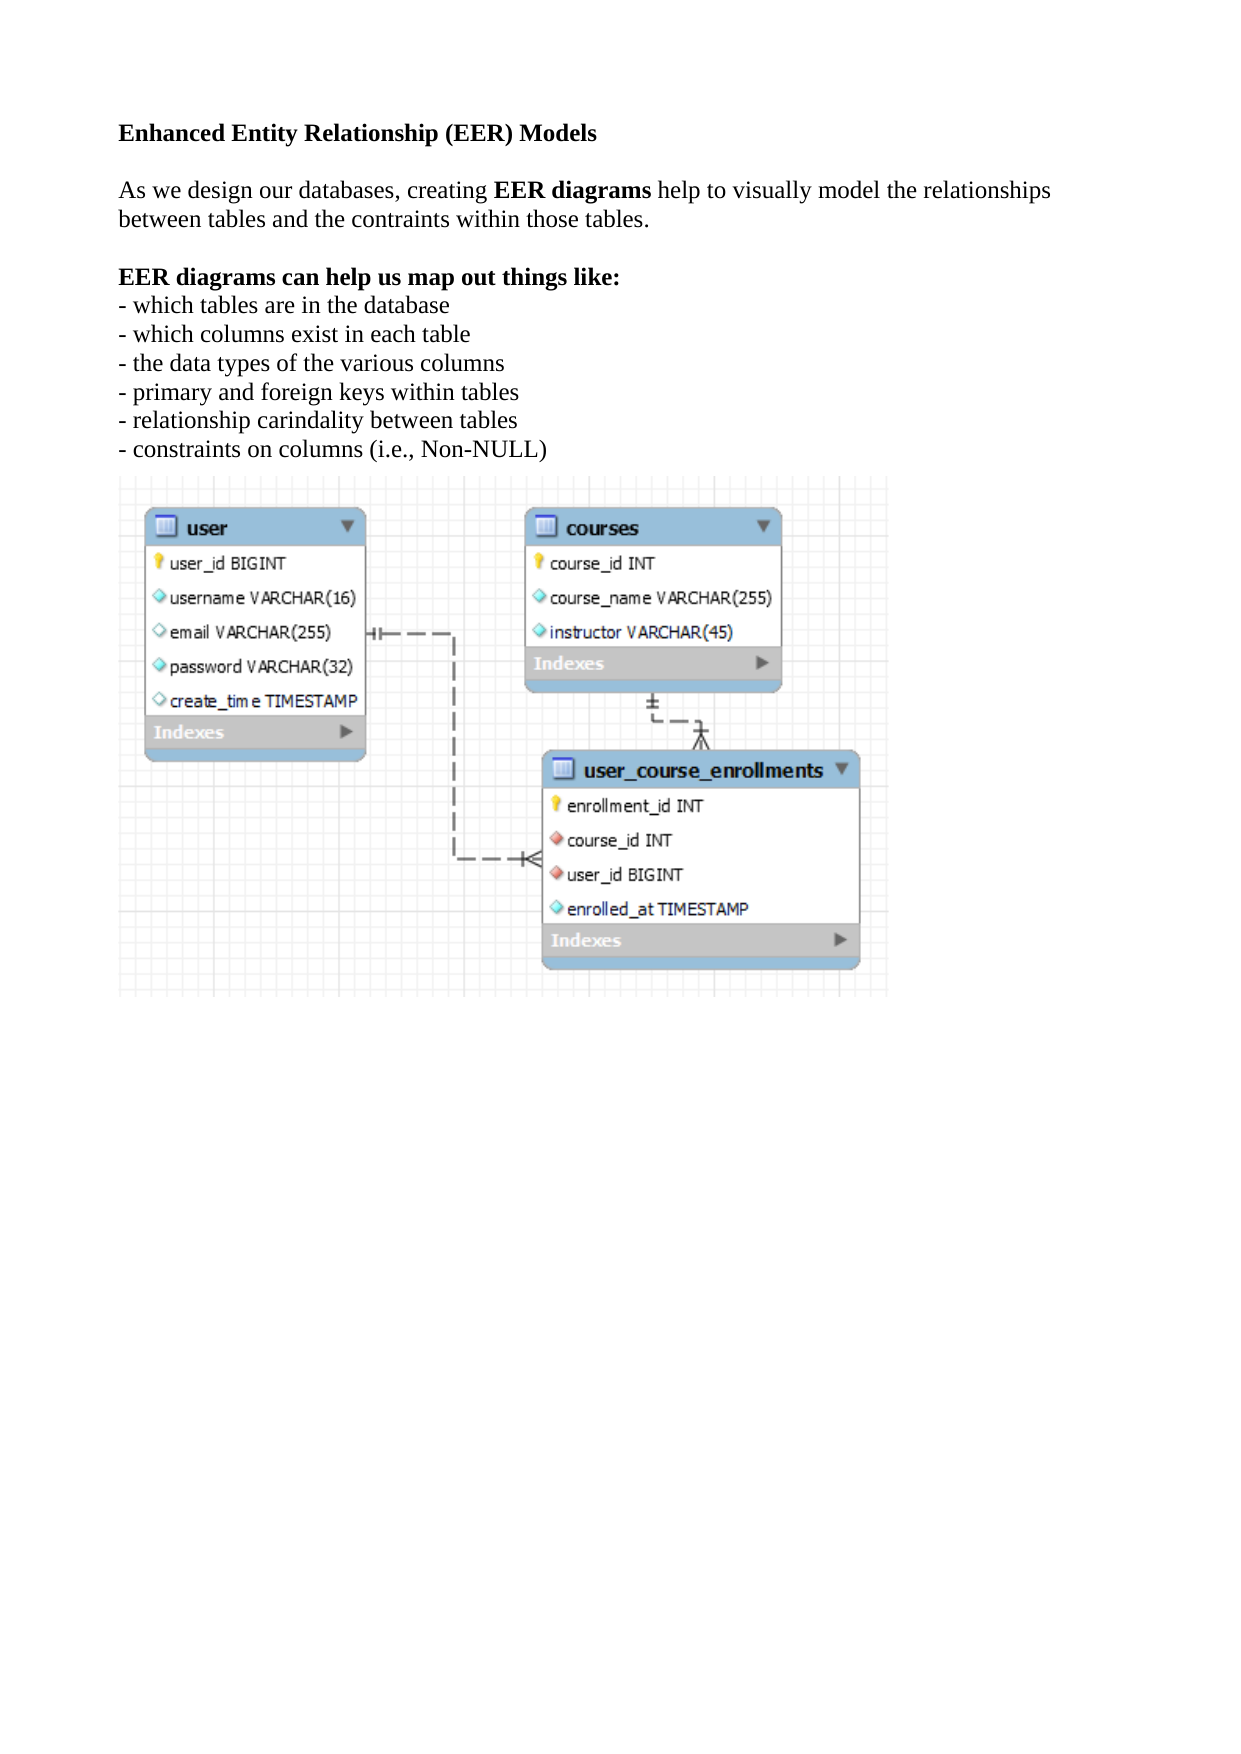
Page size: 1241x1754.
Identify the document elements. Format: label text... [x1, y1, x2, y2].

text EER diagrams can help us map out things like: [118, 262, 1122, 291]
text - which tables are in the database [118, 291, 1122, 319]
text Enhanced Entity Relationship (EER) Models [118, 118, 1122, 147]
text - the data types of the various columns [118, 348, 1122, 377]
text - primary and foreign keys within tables [118, 377, 1122, 406]
text As we design our databases, creating EER diagrams help to visually model the relationships between tables and the contraints within those tables. [118, 176, 1122, 233]
text - constraints on columns (i.e., Non-NULL) [118, 434, 1122, 463]
picture [118, 476, 889, 997]
text - which columns exist in each table [118, 319, 1122, 348]
text - relationship carindality between tables [118, 406, 1122, 434]
